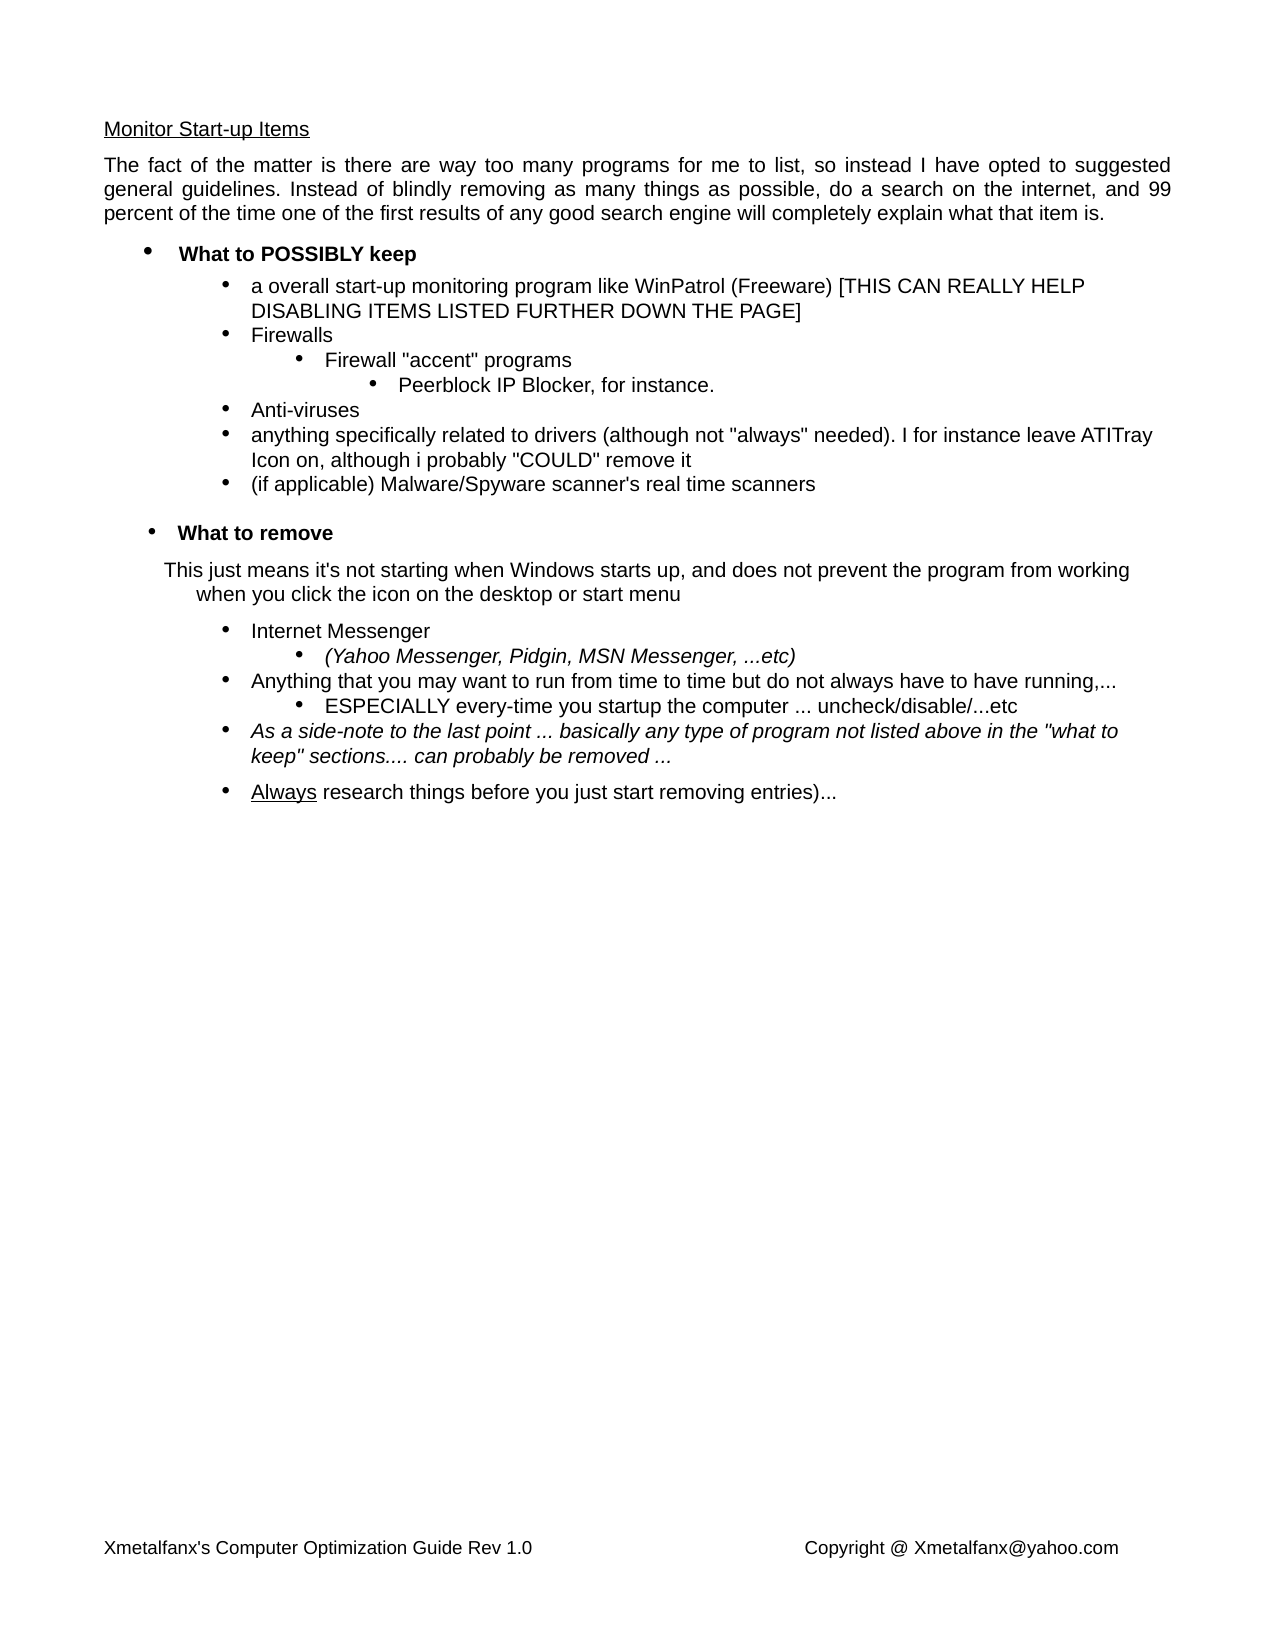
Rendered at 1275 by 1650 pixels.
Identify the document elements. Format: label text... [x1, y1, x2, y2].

list What to remove [148, 521, 1174, 546]
list Peerblock IP Blocker, for instance. [369, 373, 1174, 398]
list Internet Messenger [221, 619, 1174, 644]
list Anything that you may want to run from time to time but do not always have to have running,... [221, 669, 1174, 694]
list (if applicable) Malware/Spyware scanner's real time scanners [221, 472, 1174, 497]
subtitle Monitor Start-up Items [103, 116, 1174, 140]
list Firewalls [221, 323, 1174, 348]
subtitle What to POSSIBLY keep [143, 241, 1174, 268]
list Firewall "accent" programs [295, 348, 1174, 373]
list Always research things before you just start removing entries)... [221, 780, 1174, 805]
list anything specifically related to drivers (although not "always" needed). I for instance leave ATITray Icon on, although i probably "COULD" remove it [221, 423, 1174, 472]
text The fact of the matter is there are way too many programs for me to list, so instead I have opted to suggested general guidelines. Instead of blindly removing as many things as possible, do a search on the internet, and 99 percent of the time one of the first results of any good search engine will completely explain what that item is. [103, 153, 1174, 225]
text This just means it's not starting when Windows starts up, and does not prevent the program from working when you click the icon on the desktop or start menu [164, 558, 1174, 606]
list As a side-note to the last point ... basically any type of program not listed above in the "what to keep" sections.... can probably be removed ... [221, 719, 1174, 768]
list a overall start-up monitoring program like WinPatrol (Freeware) [THIS CAN REALLY HELP DISABLING ITEMS LISTED FURTHER DOWN THE PAGE] [221, 274, 1174, 323]
list Anti-viruses [221, 398, 1174, 423]
list ESPECIALLY every-time you startup the computer ... uncheck/disable/...etc [295, 694, 1174, 719]
list (Yahoo Messenger, Pidgin, MSN Messenger, ...etc) [295, 644, 1174, 669]
